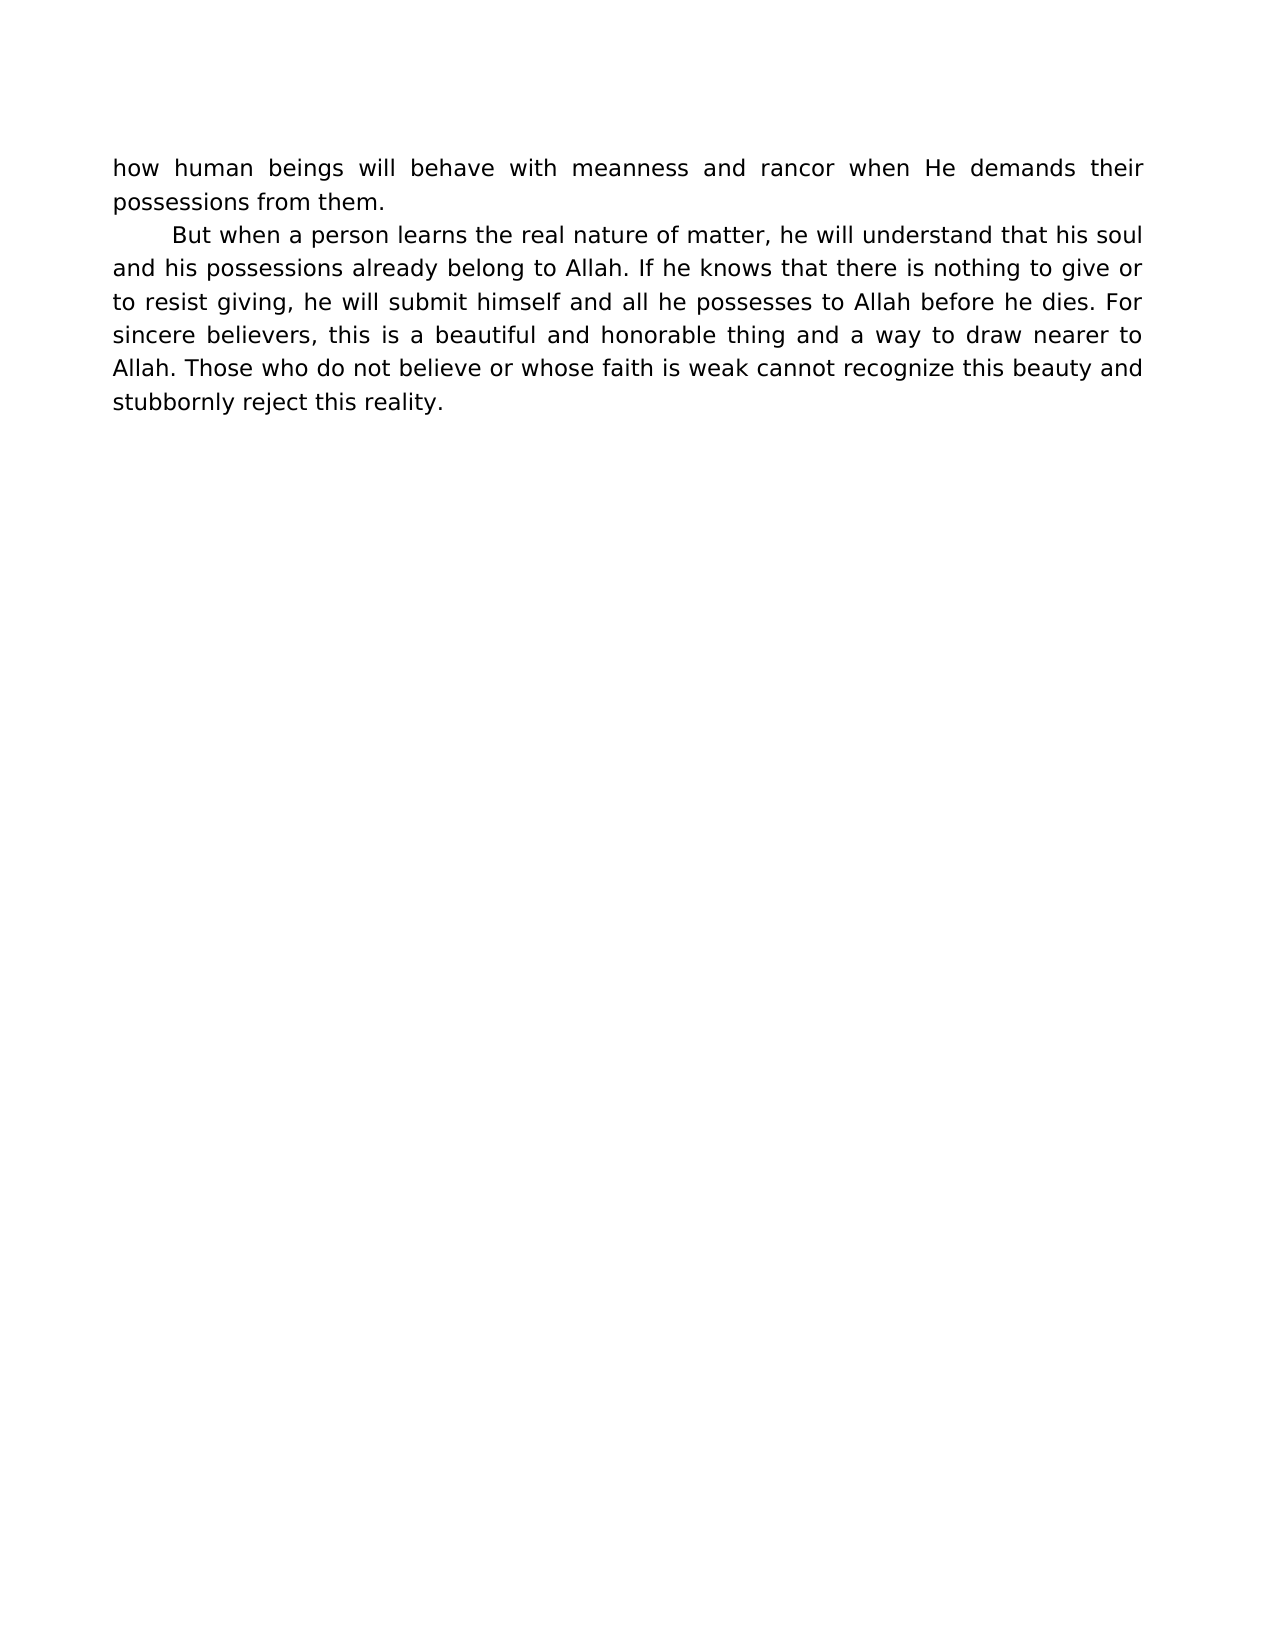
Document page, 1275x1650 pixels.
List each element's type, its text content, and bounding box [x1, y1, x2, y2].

text But when a person learns the real nature of matter, he will understand that his soul and his possessions already belong to Allah. If he knows that there is nothing to give or to resist giving, he will submit himself and all he possesses to Allah before he dies. For sincere believers, this is a beautiful and honorable thing and a way to draw nearer to Allah. Those who do not believe or whose faith is weak cannot recognize this beauty and stubbornly reject this reality. [112, 217, 1145, 417]
text how human beings will behave with meanness and rancor when He demands their possessions from them. [112, 150, 1145, 217]
